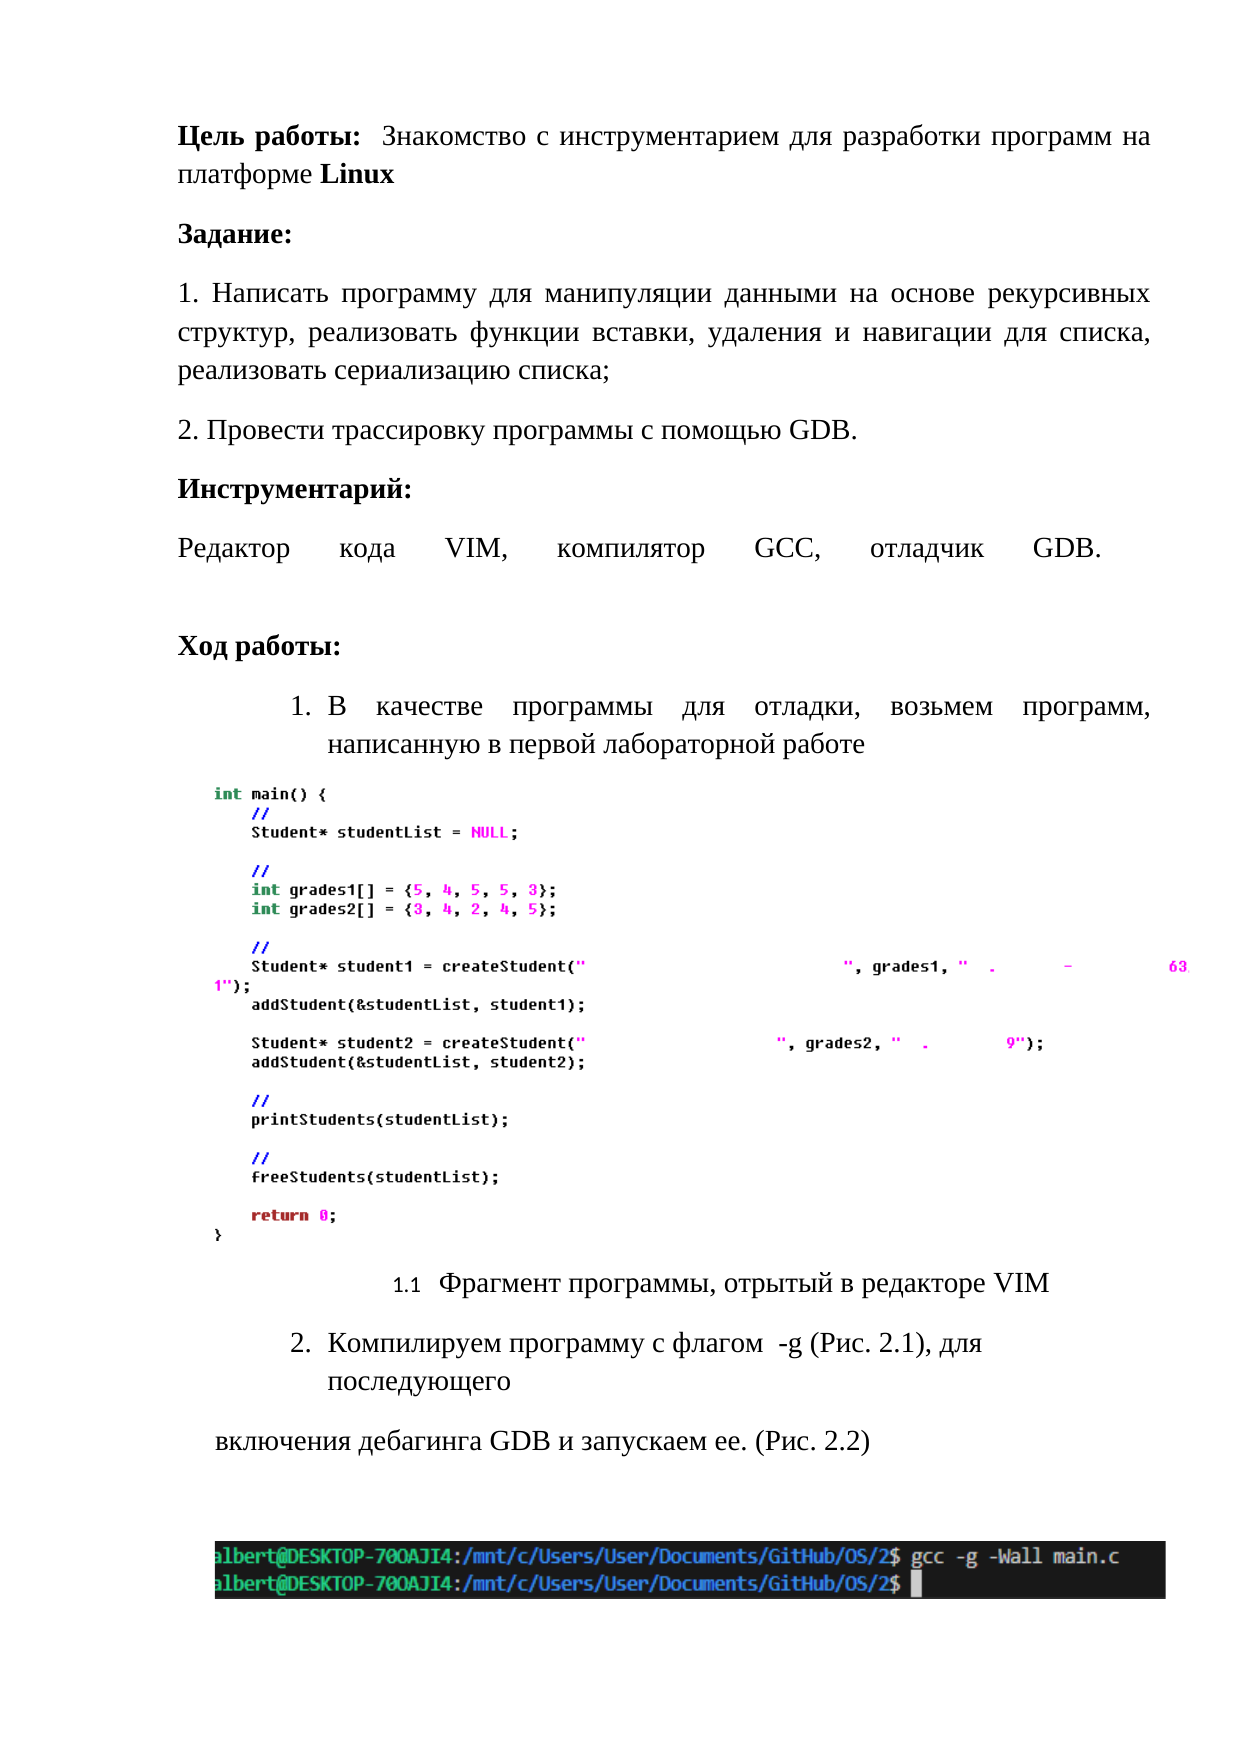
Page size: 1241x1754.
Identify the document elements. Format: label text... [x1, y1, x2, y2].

text Редактор кода VIM, компилятор GCC, отладчик GDB. [177, 531, 1152, 603]
text Инструментарий: [177, 471, 1152, 505]
list Фрагмент программы, отрытый в редакторе VIM [290, 1266, 1152, 1299]
text Цель работы: Знакомство с инструментарием для разработки программ на платформе Linux [177, 118, 1152, 190]
text Ход работы: [177, 628, 1152, 662]
list Компилируем программу с флагом -g (Рис. 2.1), для последующего [290, 1325, 1152, 1397]
text 1. Написать программу для манипуляции данными на основе рекурсивных структур, реализовать функции вставки, удаления и навигации для списка, реализовать сериализацию списка; [177, 275, 1152, 386]
text 2. Провести трассировку программы с помощью GDB. [177, 412, 1152, 445]
text Задание: [177, 216, 1152, 249]
text включения дебагинга GDB и запускаем ее. (Рис. 2.2) [215, 1423, 1152, 1456]
list В качестве программы для отладки, возьмем программ, написанную в первой лабораторной работе [290, 688, 1152, 760]
